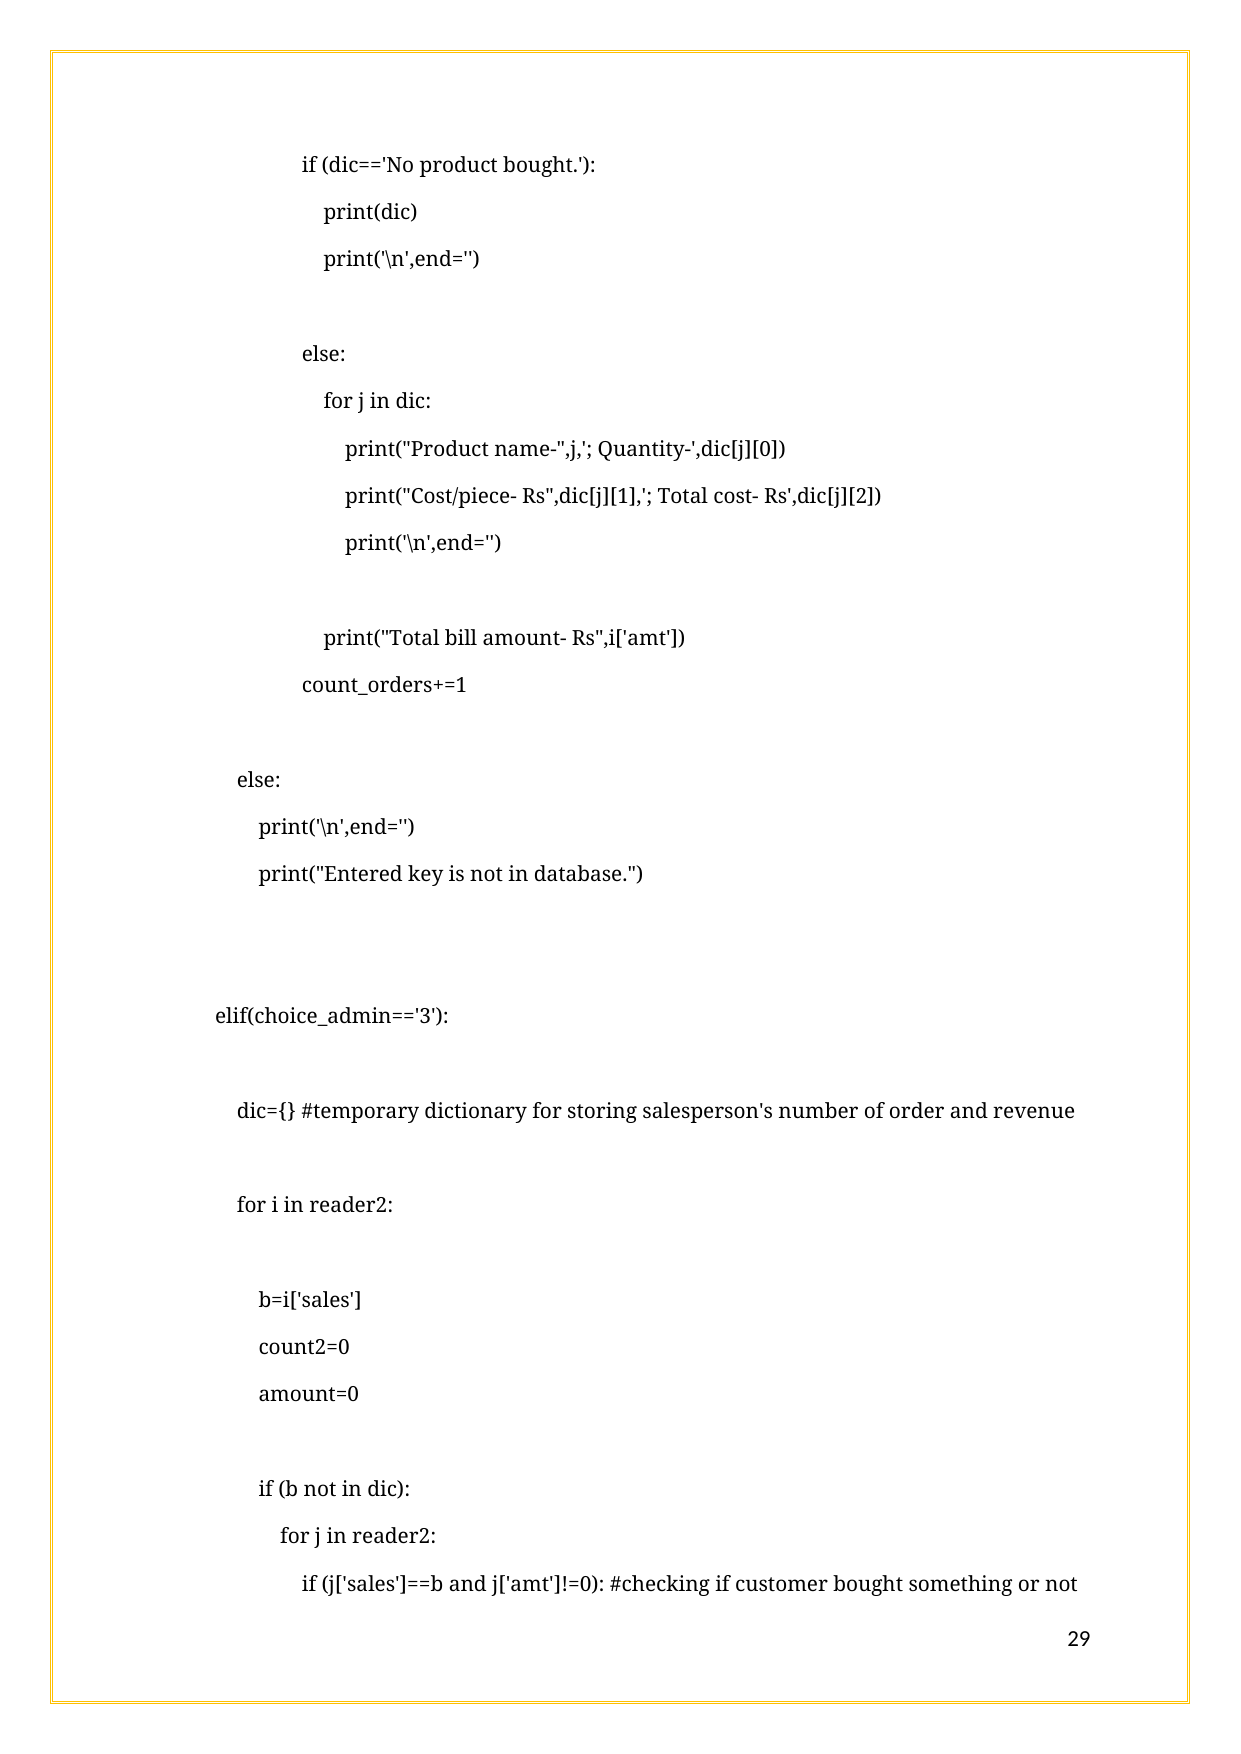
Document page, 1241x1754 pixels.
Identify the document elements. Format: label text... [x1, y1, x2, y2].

text count_orders+=1 [150, 670, 1090, 699]
text print(dic) [150, 197, 1090, 226]
text print('\n',end='') [150, 812, 1090, 841]
text print("Product name-",j,'; Quantity-',dic[j][0]) [150, 434, 1090, 462]
text if (j['sales']==b and j['amt']!=0): #checking if customer bought something or not [150, 1569, 1090, 1597]
text amount=0 [150, 1379, 1090, 1408]
text for j in reader2: [150, 1521, 1090, 1550]
text else: [150, 765, 1090, 793]
text print('\n',end='') [150, 244, 1090, 273]
text elif(choice_admin=='3'): [150, 1001, 1090, 1030]
text if (b not in dic): [150, 1474, 1090, 1503]
text print("Cost/piece- Rs",dic[j][1],'; Total cost- Rs',dic[j][2]) [150, 481, 1090, 509]
text else: [150, 339, 1090, 368]
text print('\n',end='') [150, 528, 1090, 557]
text for i in reader2: [150, 1190, 1090, 1219]
text count2=0 [150, 1332, 1090, 1361]
text print("Total bill amount- Rs",i['amt']) [150, 623, 1090, 651]
text print("Entered key is not in database.") [150, 859, 1090, 888]
text for j in dic: [150, 386, 1090, 415]
text dic={} #temporary dictionary for storing salesperson's number of order and revenue [150, 1096, 1090, 1124]
text if (dic=='No product bought.'): [150, 150, 1090, 178]
text b=i['sales'] [150, 1285, 1090, 1313]
